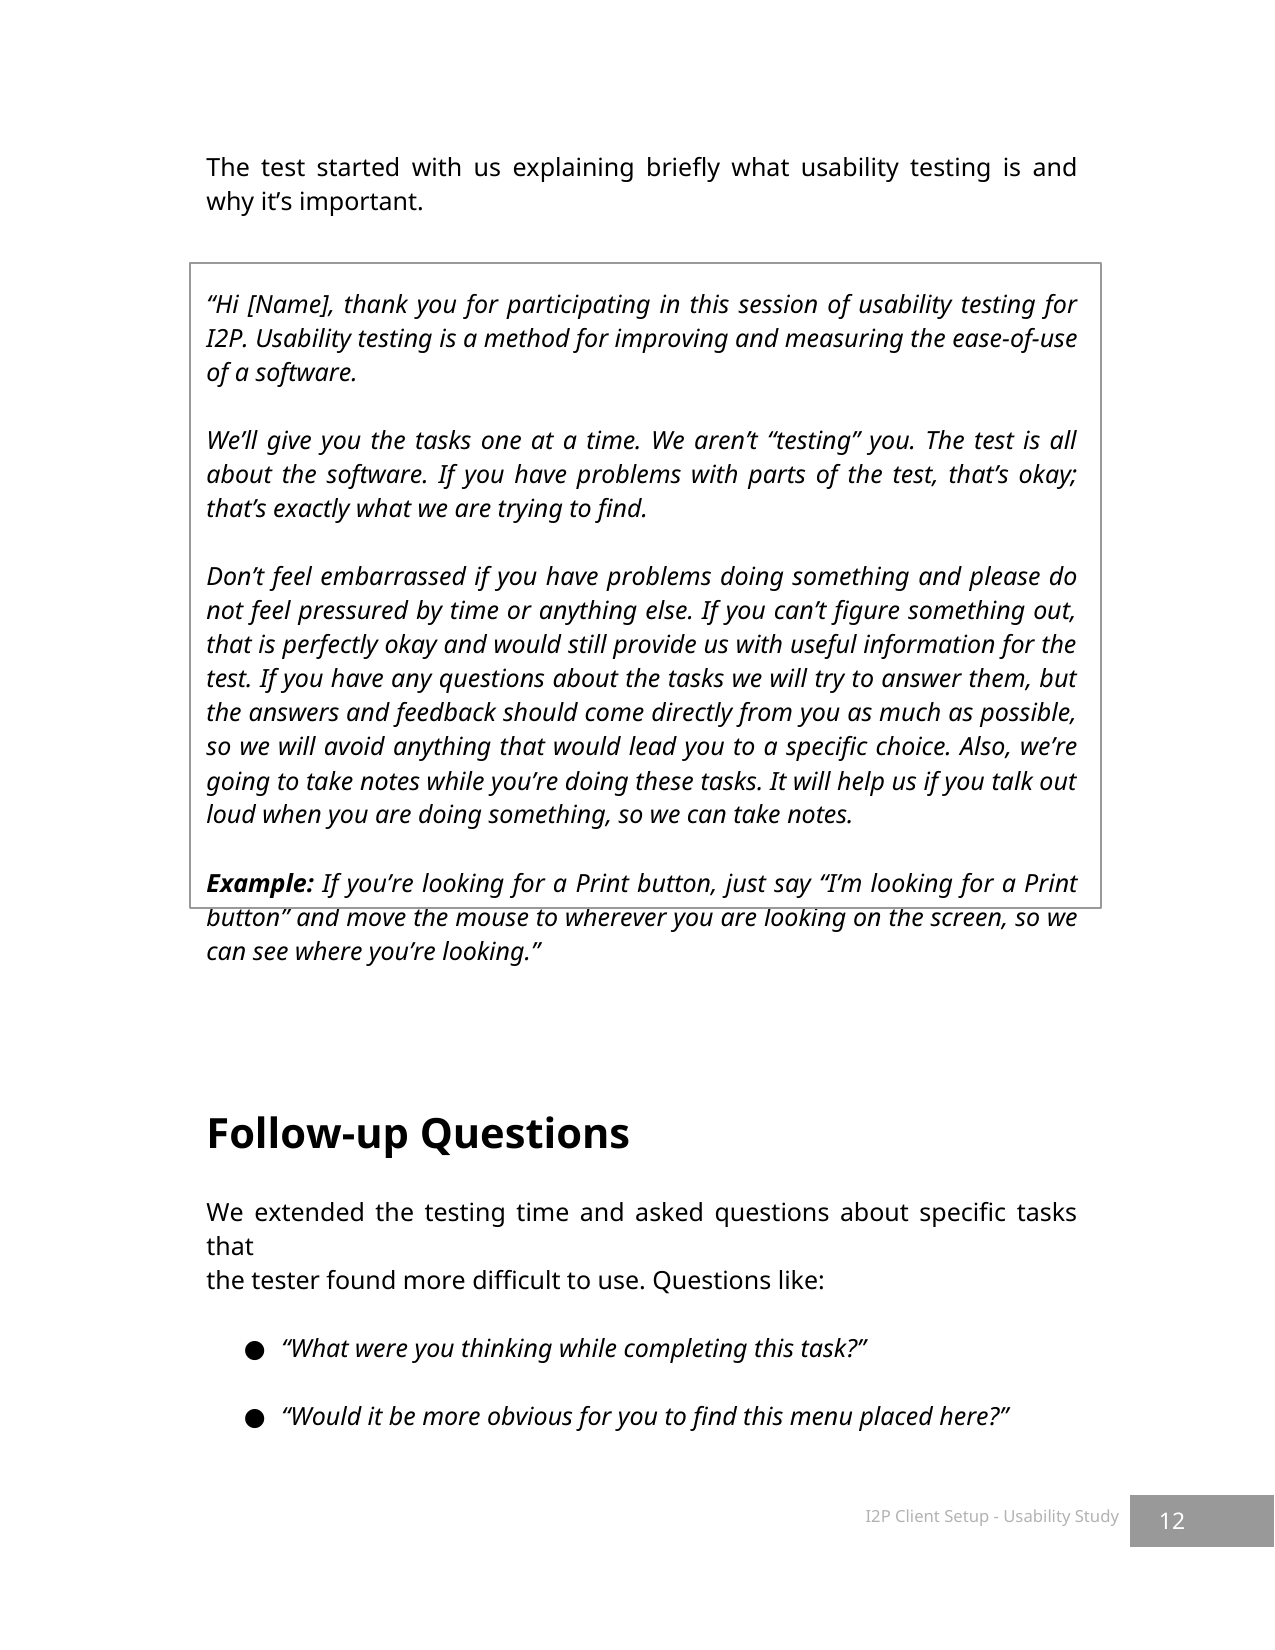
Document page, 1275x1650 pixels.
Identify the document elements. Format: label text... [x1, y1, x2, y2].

text Example: If you’re looking for a Print button, just say “I’m looking for a Print [206, 865, 1078, 907]
text The test started with us explaining briefly what usability testing is and why it’s important. [206, 150, 1078, 218]
text Don’t feel embarrassed if you have problems doing something and please do not feel pressured by time or anything else. If you can’t figure something out, that is perfectly okay and would still provide us with useful information for the test. If you have any questions about the tasks we will try to answer them, but the answers and feedback should come directly from you as much as possible, so we will avoid anything that would lead you to a specific choice. Also, we’re going to take notes while you’re doing these tasks. It will help us if you talk out loud when you are doing something, so we can take notes. [206, 559, 1078, 831]
text We’ll give you the tasks one at a time. We aren’t “testing” you. The test is all about the software. If you have problems with parts of the test, that’s okay; that’s exactly what we are trying to find. [206, 422, 1078, 525]
text “Hi [Name], thank you for participating in this session of usability testing for I2P. Usability testing is a method for improving and measuring the ease-of-use of a software. [206, 286, 1078, 388]
list “Would it be more obvious for you to find this menu placed here?” [244, 1399, 1078, 1433]
list “What were you thinking while completing this task?” [244, 1331, 1078, 1365]
subtitle Follow-up Questions [206, 1104, 1078, 1161]
text the tester found more difficult to use. Questions like: [206, 1263, 1078, 1297]
text button” and move the mouse to wherever you are looking on the screen, so we can see where you’re looking.” [206, 909, 1078, 967]
text We extended the testing time and asked questions about specific tasks that [206, 1194, 1078, 1263]
